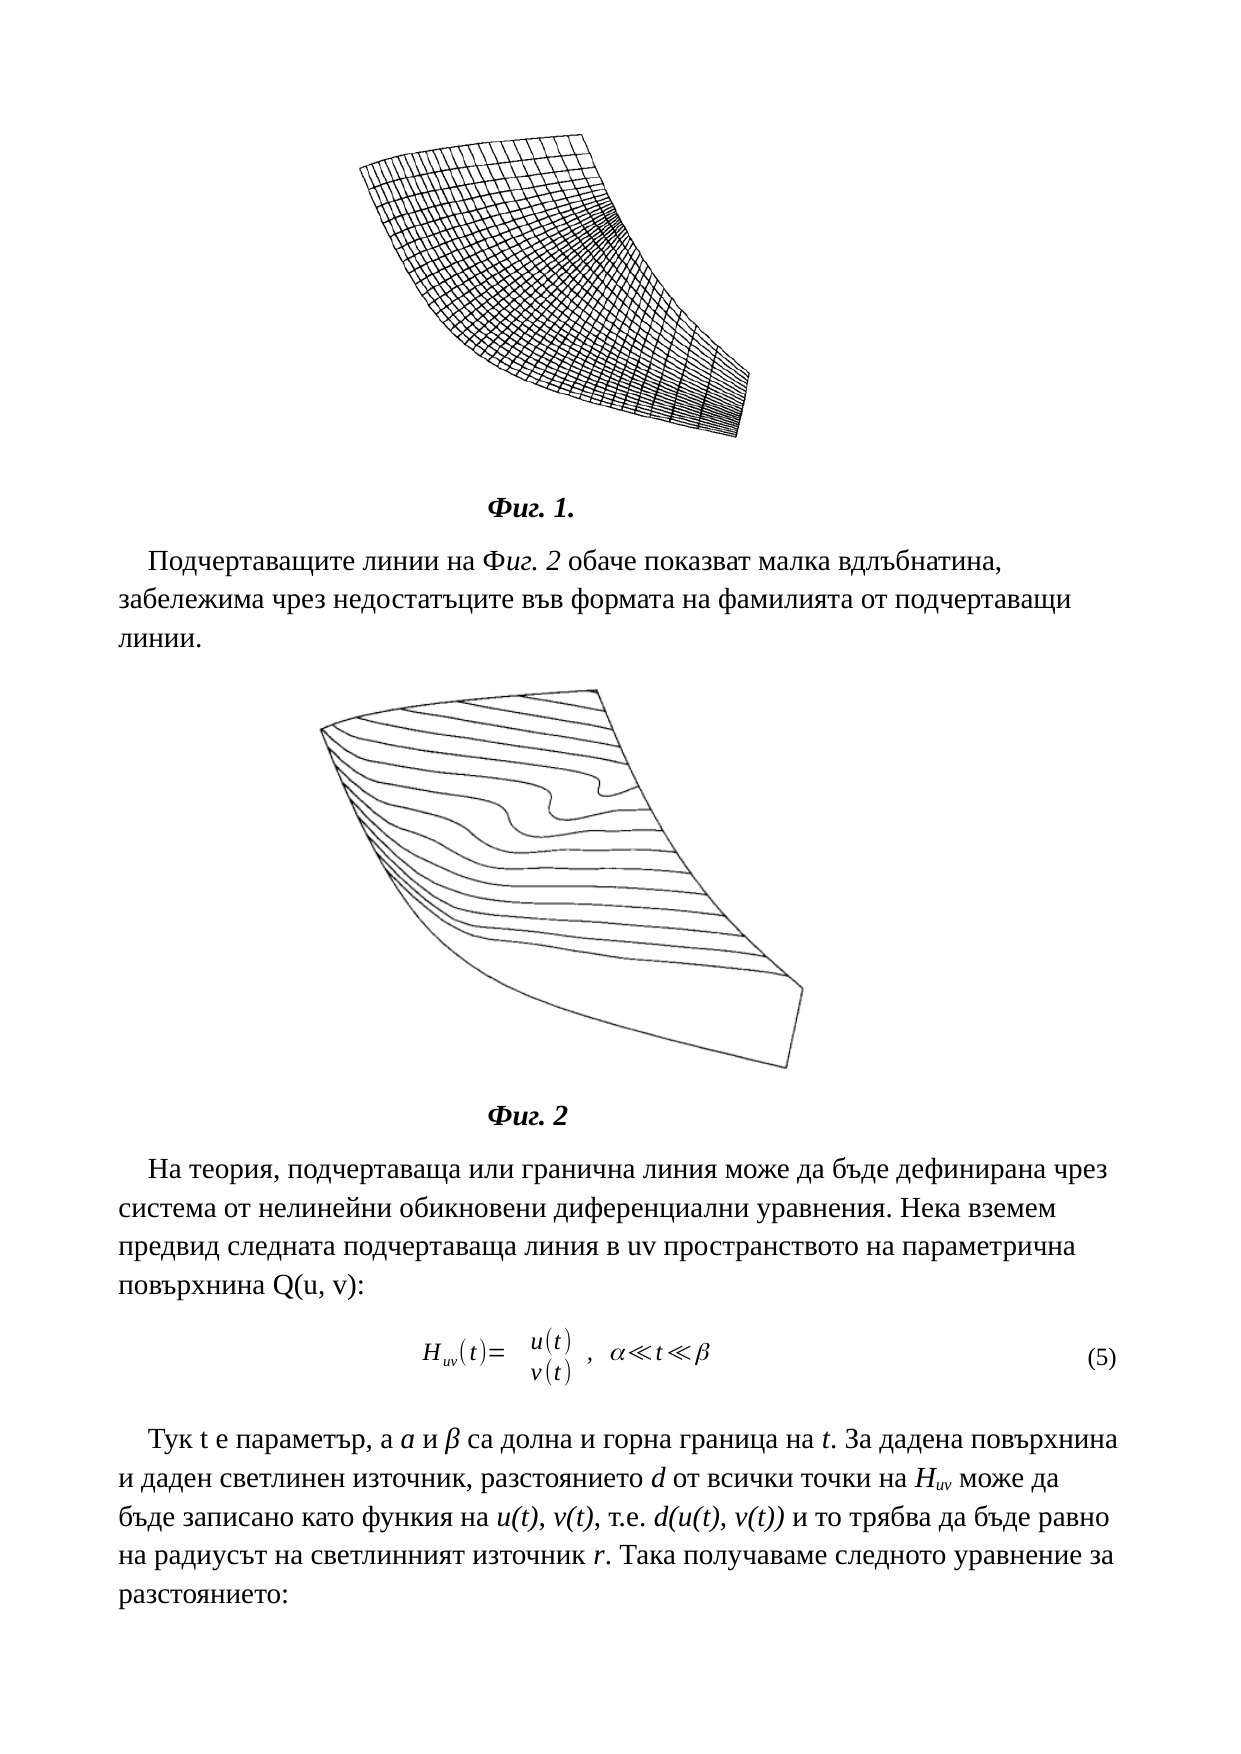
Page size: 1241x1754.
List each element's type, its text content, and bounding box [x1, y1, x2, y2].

picture [286, 118, 829, 453]
text Тук t е параметър, а ɑ и β са долна и горна граница на t. За дадена повърхнина и даден светлинен източник, разстоянието d от всички точки на Huv може да бъде записано като функия на u(t), v(t), т.е. d(u(t), v(t)) и то трябва да бъде равно на радиусът на светлинният източник r. Така получаваме следното уравнение за разстоянието: [118, 1422, 1122, 1609]
table_header (5) [1010, 1320, 1122, 1393]
text Подчертаващите линии на Фиг. 2 обаче показват малка вдлъбнатина, забележима чрез недостатъците във формата на фамилията от подчертаващи линии. [118, 543, 1122, 654]
text Фиг. 2 [118, 1098, 1122, 1132]
text Фиг. 1. [118, 490, 1122, 523]
table_header [118, 1320, 1010, 1393]
picture [204, 665, 914, 1079]
text На теория, подчертаваща или гранична линия може да бъде дефинирана чрез система от нелинейни обикновени диференциални уравнения. Нека вземем предвид следната подчертаваща линия в uv пространството на параметрична повърхнина Q(u, v): [118, 1151, 1122, 1301]
